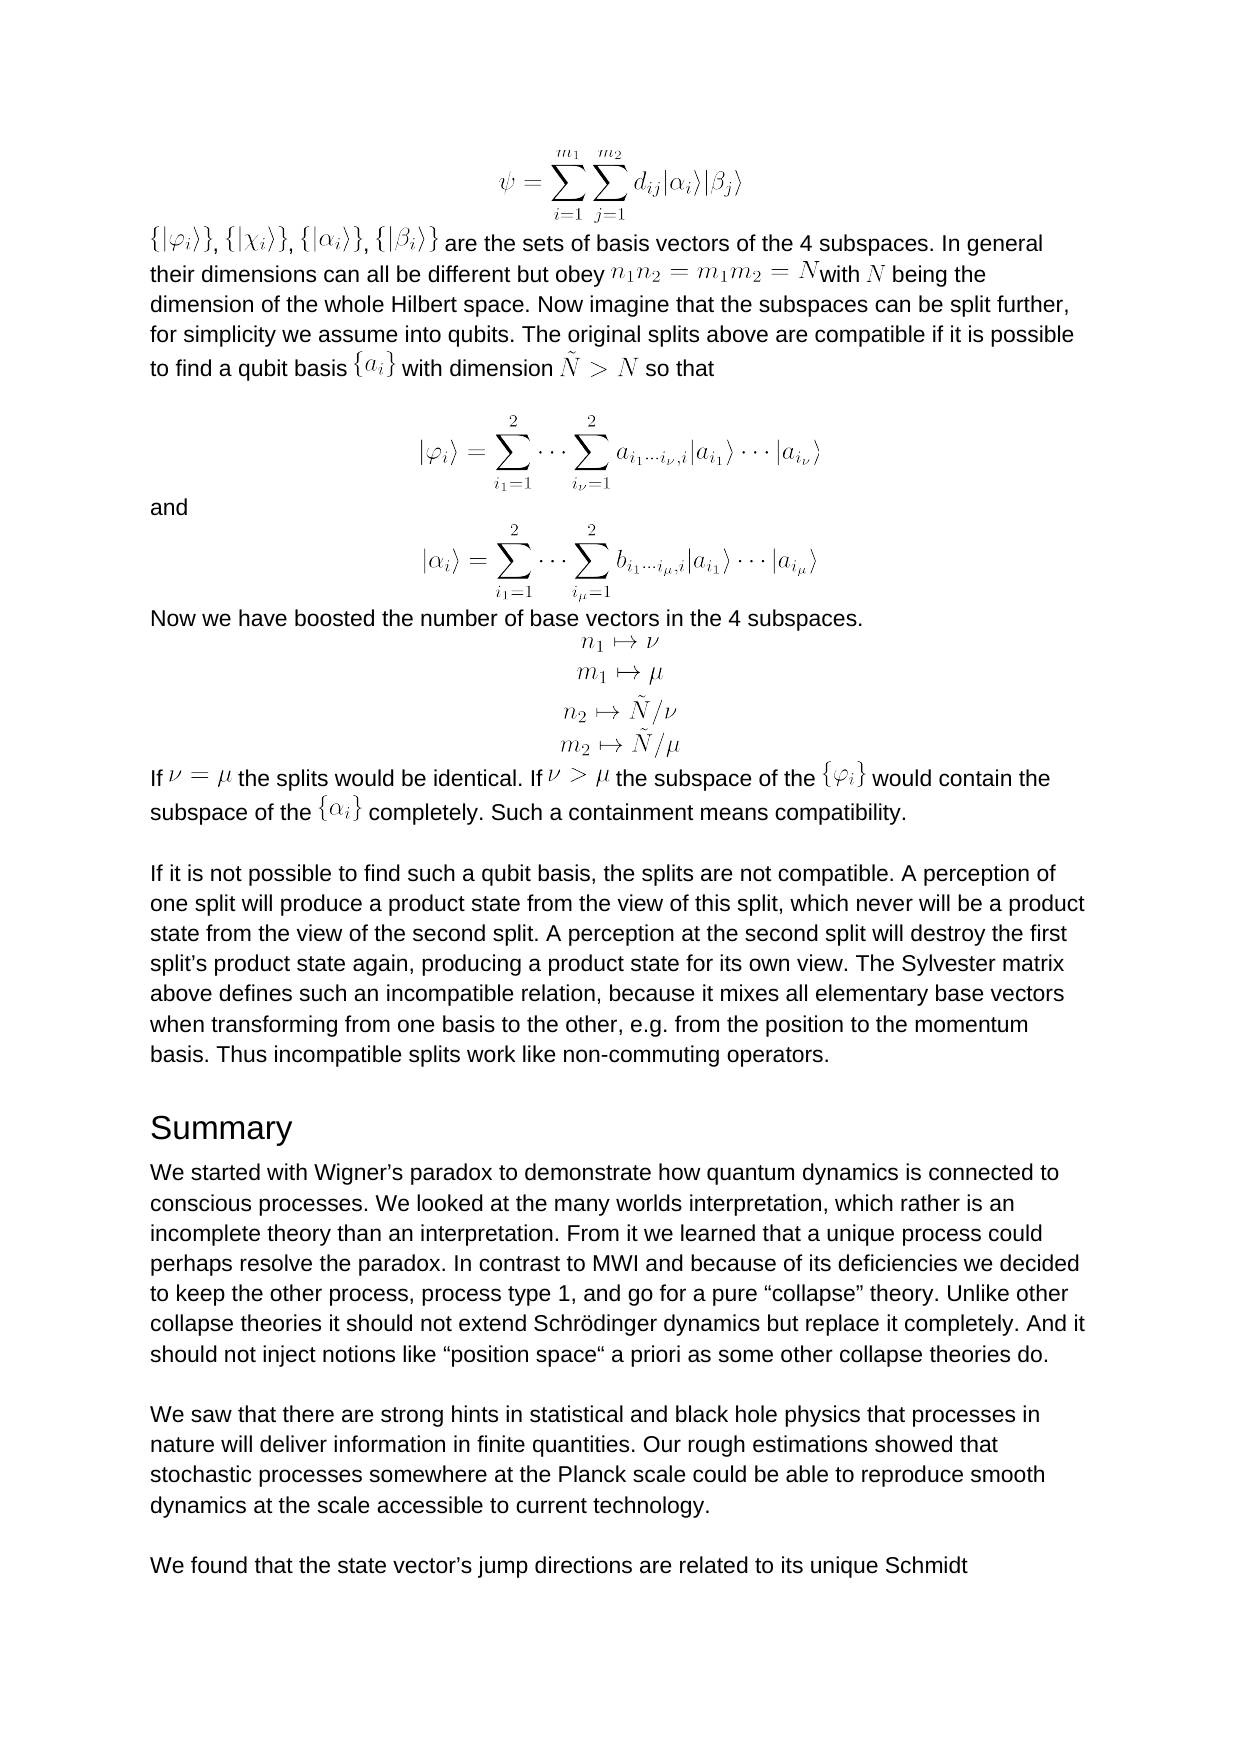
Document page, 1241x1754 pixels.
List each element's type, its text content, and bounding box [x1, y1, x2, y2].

picture [375, 226, 439, 252]
text and [150, 494, 1090, 520]
picture [300, 226, 363, 252]
text If it is not possible to find such a qubit basis, the splits are not compatible. A perception of one split will produce a product state from the view of this split, which never will be a product state from the view of the second split. A perception at the second split will destroy the first split’s product state again, producing a product state for its own view. The Sylvester matrix above defines such an incompatible relation, because it mixes all elementary base vectors when transforming from one basis to the other, e.g. from the position to the momentum basis. Thus incompatible splits work like non-commuting operators. [150, 859, 1090, 1067]
picture [559, 351, 639, 377]
text Now we have boosted the number of base vectors in the 4 subspaces. [150, 605, 1090, 631]
picture [353, 351, 396, 377]
picture [424, 524, 816, 602]
subtitle Summary [150, 1108, 1090, 1147]
picture [169, 770, 232, 787]
picture [866, 265, 886, 282]
text If the splits would be identical. If the subspace of the would contain the subspace of the completely. Such a containment means compatibility. [150, 762, 1090, 825]
text We saw that there are strong hints in statistical and black hole physics that processes in nature will deliver information in finite quantities. Our rough estimations showed that stochastic processes somewhere at the Planck scale could be able to reproduce smooth dynamics at the scale accessible to current technology. [150, 1401, 1090, 1518]
picture [548, 768, 610, 787]
picture [611, 261, 820, 282]
picture [577, 665, 663, 685]
picture [822, 761, 866, 787]
picture [318, 795, 362, 821]
picture [560, 728, 680, 758]
picture [581, 635, 659, 652]
text , , , are the sets of basis vectors of the 4 subspaces. In general their dimensions can all be different but obey with being the dimension of the whole Hilbert space. Now imagine that the subspaces can be split further, for simplicity we assume into qubits. The original splits above are compatible if it is possible to find a qubit basis with dimension so that [150, 227, 1090, 381]
text We found that the state vector’s jump directions are related to its unique Schmidt [150, 1552, 1090, 1578]
picture [150, 226, 213, 252]
picture [499, 150, 741, 223]
text We started with Wigner’s paradox to demonstrate how quantum dynamics is connected to conscious processes. We looked at the many worlds interpretation, which rather is an incomplete theory than an interpretation. From it we learned that a unique process could perhaps resolve the paradox. In contrast to MWI and because of its deficiencies we decided to keep the other process, process type 1, and go for a pure “collapse” theory. Unlike other collapse theories it should not extend Schrödinger dynamics but replace it completely. And it should not inject notions like “position space“ a priori as some other collapse theories do. [150, 1159, 1090, 1367]
picture [563, 695, 677, 725]
picture [225, 226, 288, 252]
picture [421, 415, 819, 491]
